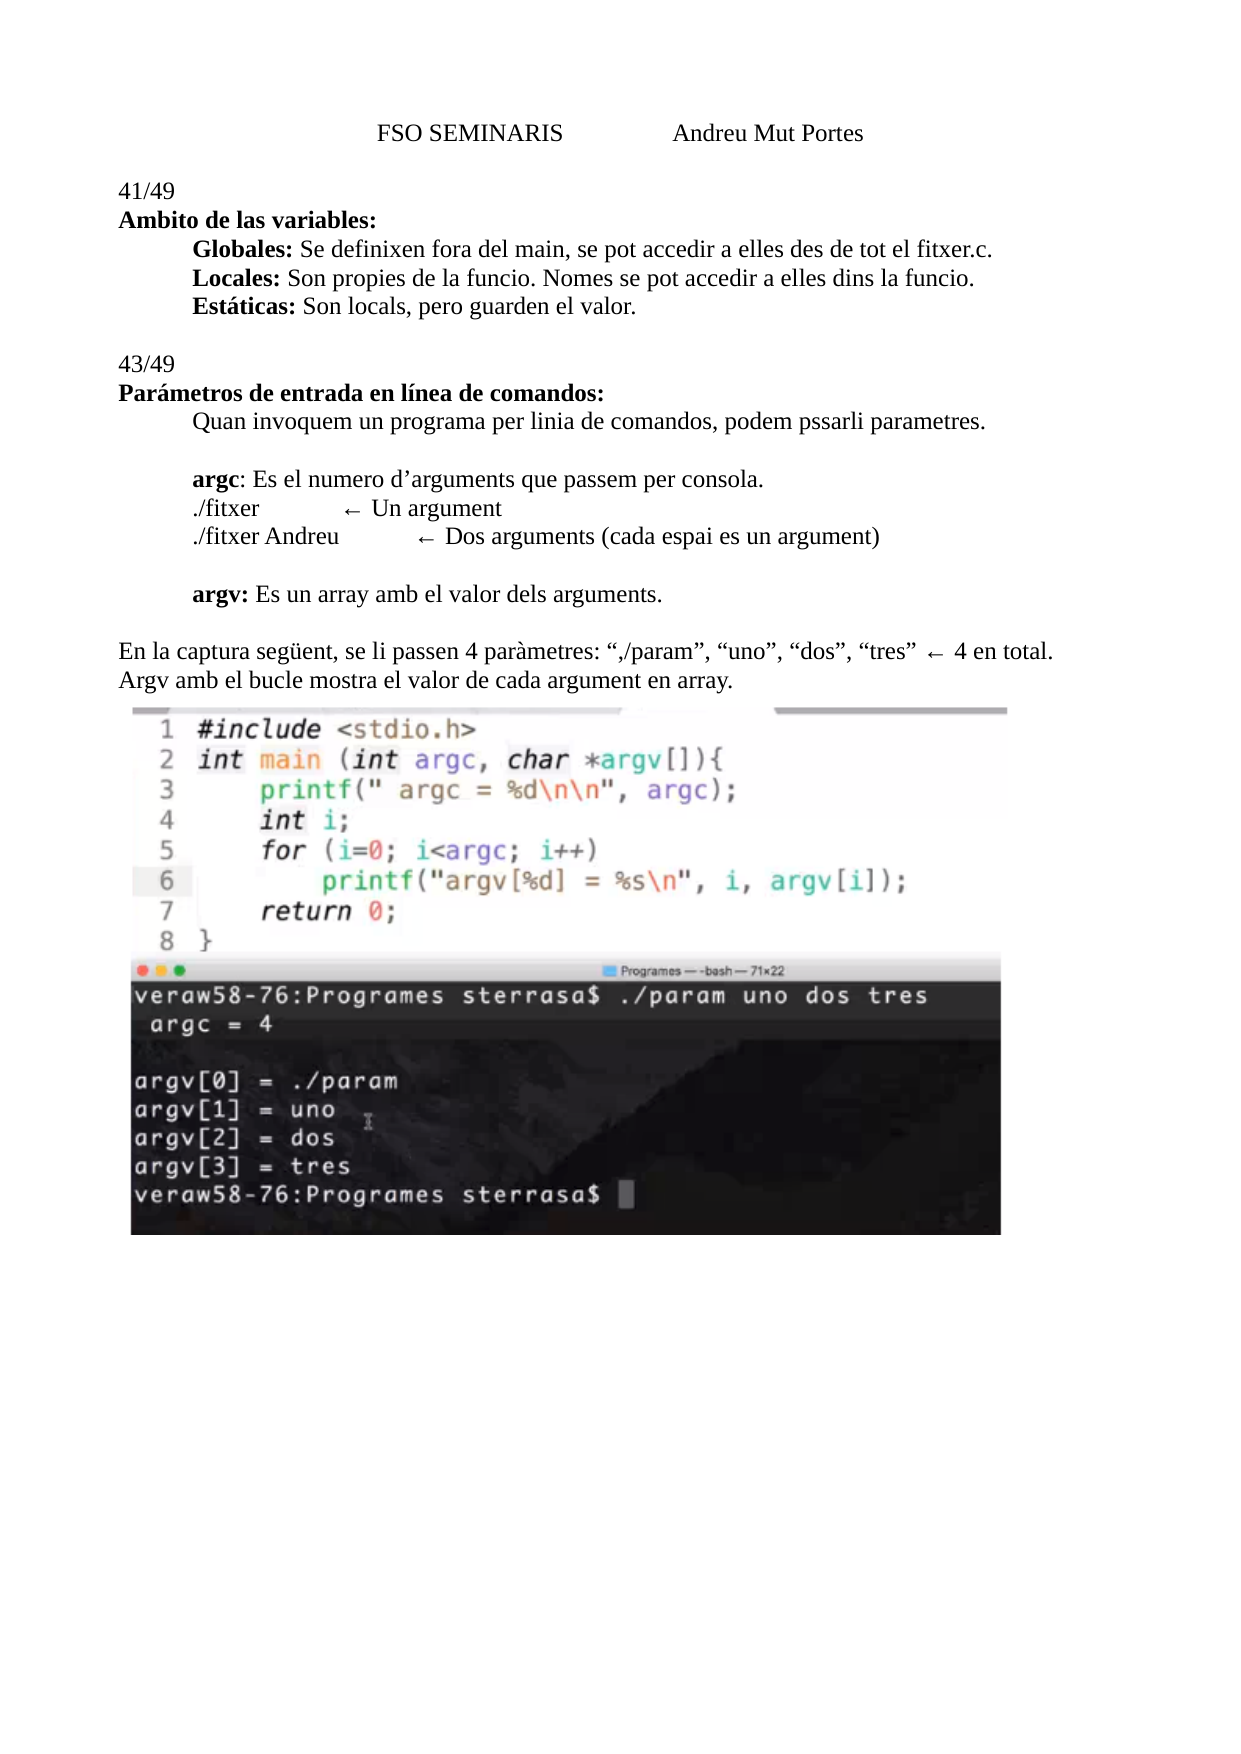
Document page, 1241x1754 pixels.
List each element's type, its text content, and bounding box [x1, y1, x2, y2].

text ./fitxer ← Un argument [118, 493, 1122, 521]
text ./fitxer Andreu ← Dos arguments (cada espai es un argument) [118, 521, 1122, 550]
text Globales: Se definixen fora del main, se pot accedir a elles des de tot el fitxer.c. [118, 234, 1122, 263]
text En la captura següent, se li passen 4 paràmetres: “,/param”, “uno”, “dos”, “tres” ← 4 en total. [118, 636, 1122, 665]
text 41/49 [118, 176, 1122, 205]
text argv: Es un array amb el valor dels arguments. [118, 579, 1122, 608]
text Argv amb el bucle mostra el valor de cada argument en array. [118, 665, 1122, 694]
text Ambito de las variables: [118, 205, 1122, 234]
text 43/49 [118, 349, 1122, 378]
text argc: Es el numero d’arguments que passem per consola. [118, 464, 1122, 493]
text Estáticas: Son locals, pero guarden el valor. [118, 291, 1122, 320]
text Quan invoquem un programa per linia de comandos, podem pssarli parametres. [118, 406, 1122, 435]
picture [125, 703, 1009, 1235]
text Locales: Son propies de la funcio. Nomes se pot accedir a elles dins la funcio. [118, 263, 1122, 291]
text Parámetros de entrada en línea de comandos: [118, 378, 1122, 406]
